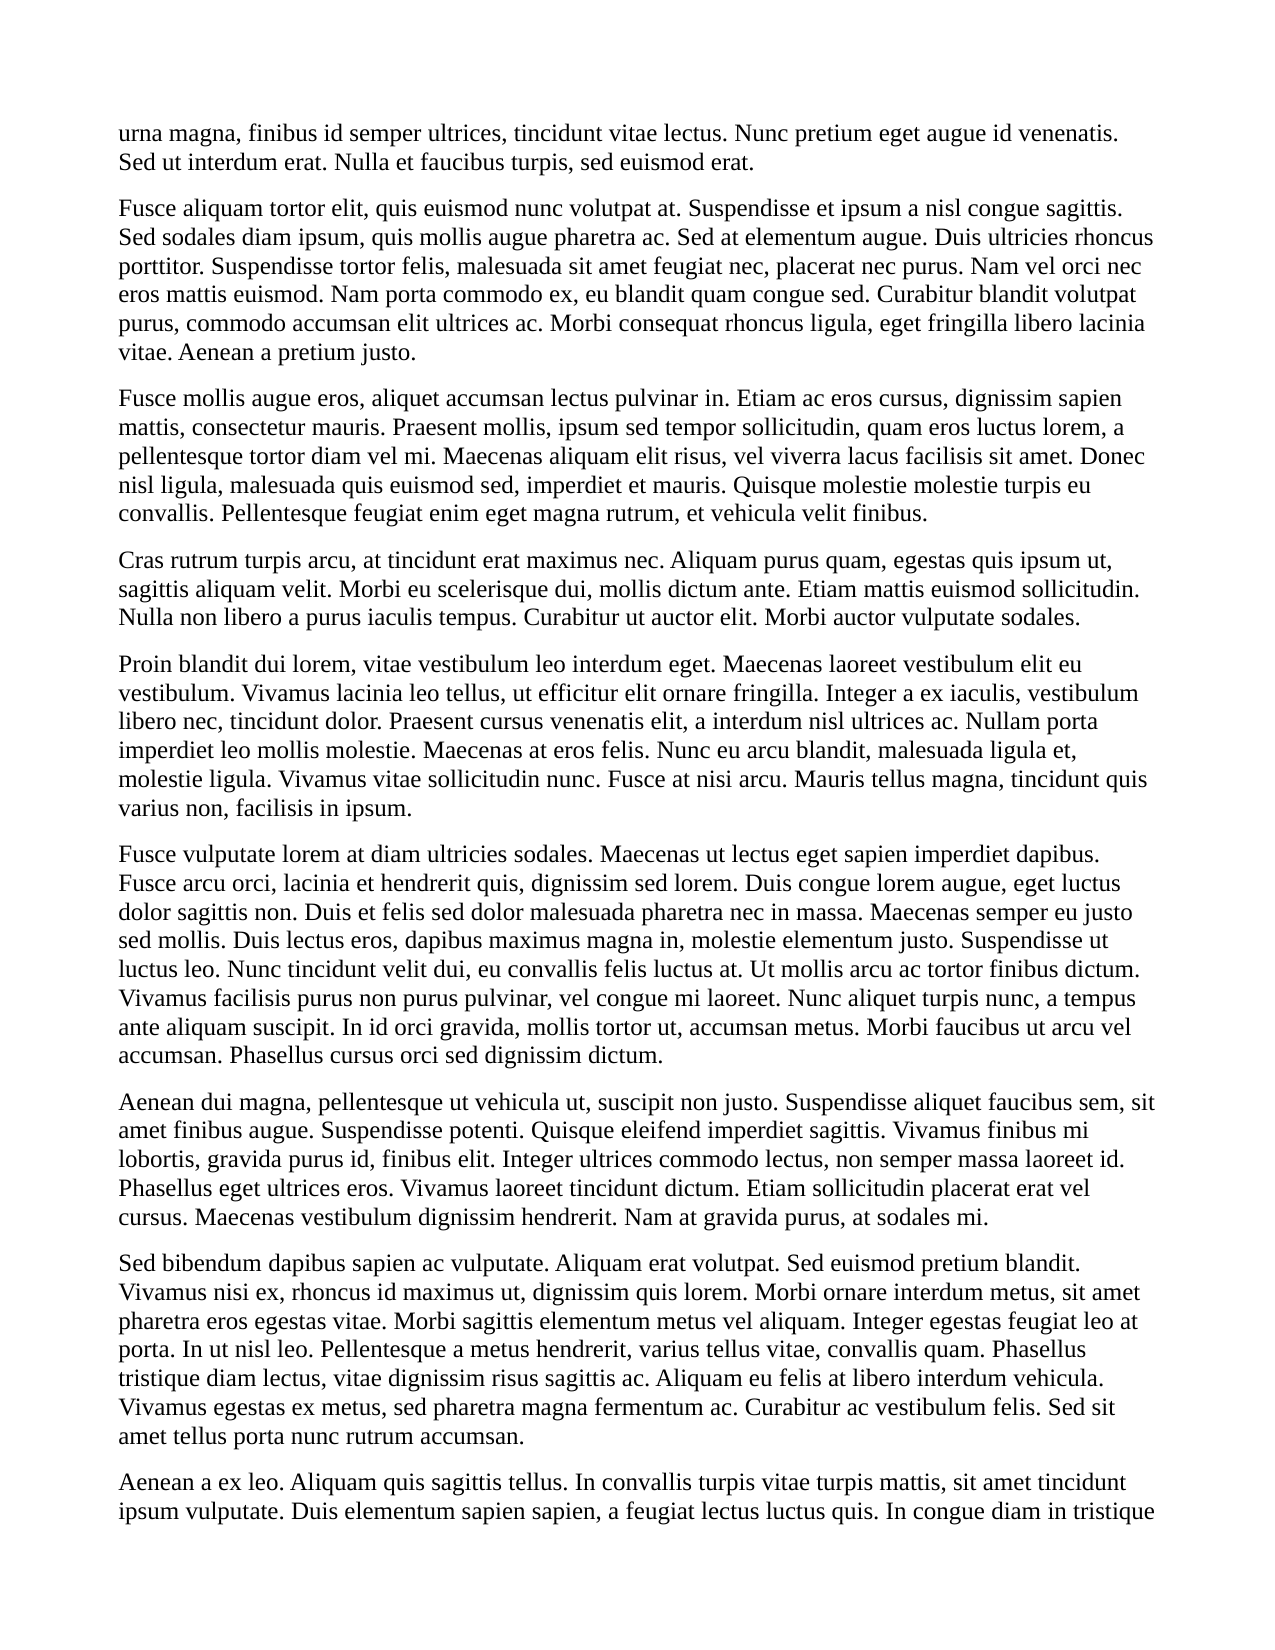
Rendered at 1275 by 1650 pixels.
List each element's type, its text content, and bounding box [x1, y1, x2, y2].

text urna magna, finibus id semper ultrices, tincidunt vitae lectus. Nunc pretium eget augue id venenatis. Sed ut interdum erat. Nulla et faucibus turpis, sed euismod erat. [118, 118, 1157, 176]
text Sed bibendum dapibus sapien ac vulputate. Aliquam erat volutpat. Sed euismod pretium blandit. Vivamus nisi ex, rhoncus id maximus ut, dignissim quis lorem. Morbi ornare interdum metus, sit amet pharetra eros egestas vitae. Morbi sagittis elementum metus vel aliquam. Integer egestas feugiat leo at porta. In ut nisl leo. Pellentesque a metus hendrerit, varius tellus vitae, convallis quam. Phasellus tristique diam lectus, vitae dignissim risus sagittis ac. Aliquam eu felis at libero interdum vehicula. Vivamus egestas ex metus, sed pharetra magna fermentum ac. Curabitur ac vestibulum felis. Sed sit amet tellus porta nunc rutrum accumsan. [118, 1248, 1157, 1449]
text Aenean dui magna, pellentesque ut vehicula ut, suscipit non justo. Suspendisse aliquet faucibus sem, sit amet finibus augue. Suspendisse potenti. Quisque eleifend imperdiet sagittis. Vivamus finibus mi lobortis, gravida purus id, finibus elit. Integer ultrices commodo lectus, non semper massa laoreet id. Phasellus eget ultrices eros. Vivamus laoreet tincidunt dictum. Etiam sollicitudin placerat erat vel cursus. Maecenas vestibulum dignissim hendrerit. Nam at gravida purus, at sodales mi. [118, 1087, 1157, 1231]
text Fusce vulputate lorem at diam ultricies sodales. Maecenas ut lectus eget sapien imperdiet dapibus. Fusce arcu orci, lacinia et hendrerit quis, dignissim sed lorem. Duis congue lorem augue, eget luctus dolor sagittis non. Duis et felis sed dolor malesuada pharetra nec in massa. Maecenas semper eu justo sed mollis. Duis lectus eros, dapibus maximus magna in, molestie elementum justo. Suspendisse ut luctus leo. Nunc tincidunt velit dui, eu convallis felis luctus at. Ut mollis arcu ac tortor finibus dictum. Vivamus facilisis purus non purus pulvinar, vel congue mi laoreet. Nunc aliquet turpis nunc, a tempus ante aliquam suscipit. In id orci gravida, mollis tortor ut, accumsan metus. Morbi faucibus ut arcu vel accumsan. Phasellus cursus orci sed dignissim dictum. [118, 839, 1157, 1069]
text Fusce aliquam tortor elit, quis euismod nunc volutpat at. Suspendisse et ipsum a nisl congue sagittis. Sed sodales diam ipsum, quis mollis augue pharetra ac. Sed at elementum augue. Duis ultricies rhoncus porttitor. Suspendisse tortor felis, malesuada sit amet feugiat nec, placerat nec purus. Nam vel orci nec eros mattis euismod. Nam porta commodo ex, eu blandit quam congue sed. Curabitur blandit volutpat purus, commodo accumsan elit ultrices ac. Morbi consequat rhoncus ligula, eget fringilla libero lacinia vitae. Aenean a pretium justo. [118, 193, 1157, 366]
text Aenean a ex leo. Aliquam quis sagittis tellus. In convallis turpis vitae turpis mattis, sit amet tincidunt ipsum vulputate. Duis elementum sapien sapien, a feugiat lectus luctus quis. In congue diam in tristique [118, 1467, 1157, 1525]
text Fusce mollis augue eros, aliquet accumsan lectus pulvinar in. Etiam ac eros cursus, dignissim sapien mattis, consectetur mauris. Praesent mollis, ipsum sed tempor sollicitudin, quam eros luctus lorem, a pellentesque tortor diam vel mi. Maecenas aliquam elit risus, vel viverra lacus facilisis sit amet. Donec nisl ligula, malesuada quis euismod sed, imperdiet et mauris. Quisque molestie molestie turpis eu convallis. Pellentesque feugiat enim eget magna rutrum, et vehicula velit finibus. [118, 383, 1157, 527]
text Cras rutrum turpis arcu, at tincidunt erat maximus nec. Aliquam purus quam, egestas quis ipsum ut, sagittis aliquam velit. Morbi eu scelerisque dui, mollis dictum ante. Etiam mattis euismod sollicitudin. Nulla non libero a purus iaculis tempus. Curabitur ut auctor elit. Morbi auctor vulputate sodales. [118, 545, 1157, 631]
text Proin blandit dui lorem, vitae vestibulum leo interdum eget. Maecenas laoreet vestibulum elit eu vestibulum. Vivamus lacinia leo tellus, ut efficitur elit ornare fringilla. Integer a ex iaculis, vestibulum libero nec, tincidunt dolor. Praesent cursus venenatis elit, a interdum nisl ultrices ac. Nullam porta imperdiet leo mollis molestie. Maecenas at eros felis. Nunc eu arcu blandit, malesuada ligula et, molestie ligula. Vivamus vitae sollicitudin nunc. Fusce at nisi arcu. Mauris tellus magna, tincidunt quis varius non, facilisis in ipsum. [118, 649, 1157, 821]
